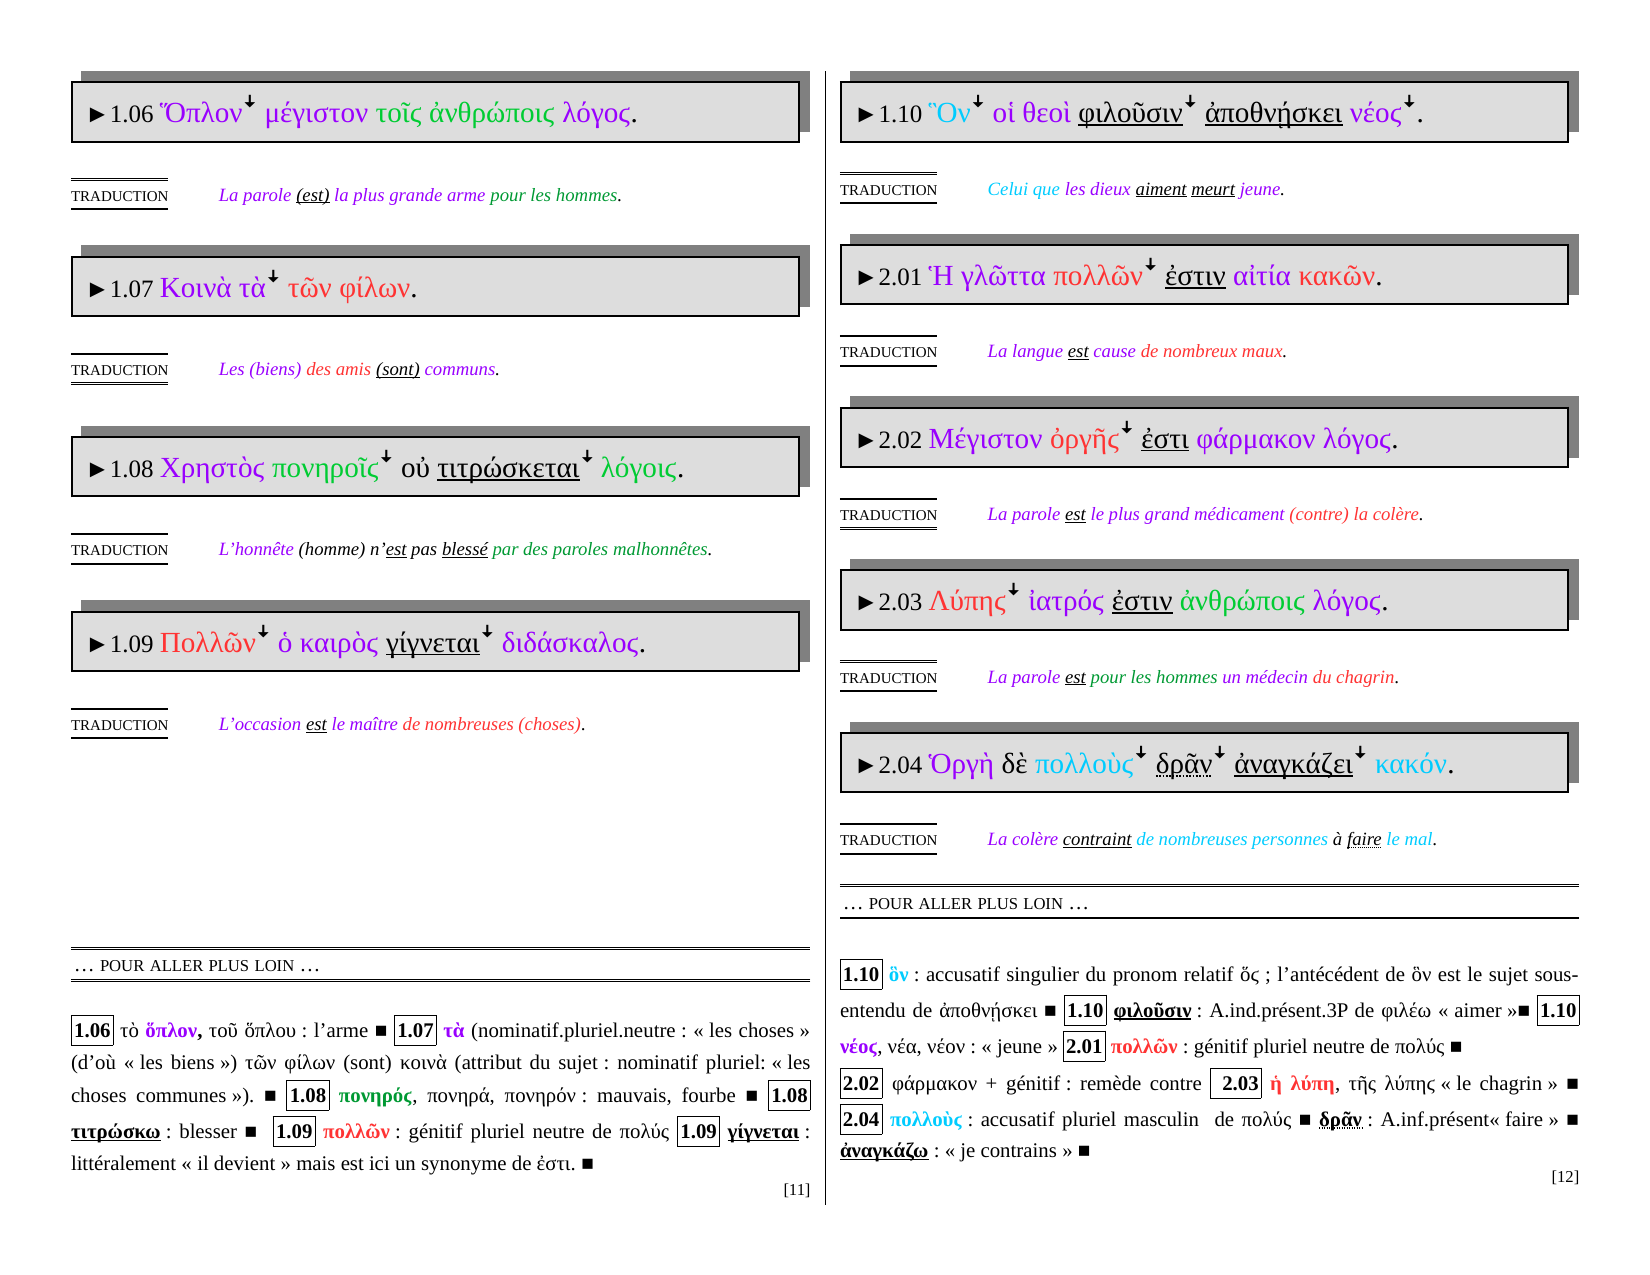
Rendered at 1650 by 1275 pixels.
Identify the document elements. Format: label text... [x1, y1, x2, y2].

text traduction La parole est pour les hommes un médecin du chagrin. [840, 660, 1579, 692]
text traduction La parole (est) la plus grande arme pour les hommes. [71, 178, 810, 210]
text [12] [840, 1167, 1579, 1186]
text 1.10 ὃν : accusatif singulier du pronom relatif ὅϛ ; l’antécédent de ὃν est le sujet sous-entendu de ἀποθνῄσκει ■ 1.10 φιλοῦσιν : A.ind.présent.3P de φιλέω « aimer »■ 1.10 νέοϛ, νέα, νέον : « jeune » 2.01 Πολλῶν : génitif pluriel neutre de πολύς ■ [840, 958, 1579, 1061]
text [11] [71, 1180, 810, 1199]
text traduction La langue est cause de nombreux maux. [840, 335, 1579, 367]
text traduction L’occasion est le maître de nombreuses (choses). [71, 708, 810, 739]
text ►1.07 Κοινὰ τὰꜜ τῶν φίλων. [73, 258, 798, 315]
text ►1.09 Πολλῶνꜜ ὁ καιρὸϛ γίγνεταιꜜ διδάσκαλοϛ. [73, 613, 798, 670]
text … pour aller plus loin … [840, 887, 1579, 917]
text ►1.10 ὃνꜜ οἱ θεοὶ φιλοῦσινꜜ ἀποθνῄσκει νέοϛꜜ. [842, 83, 1567, 141]
text ►2.02 Μέγιστον ὀργῆϛꜜ ἐστι φάρμακον λόγοϛ. [842, 409, 1567, 466]
text ►2.03 Λύπηϛꜜ ἰατρόϛ ἐστιν ἀνθρώποιϛ λόγοϛ. [842, 571, 1567, 629]
text ►2.01 ἡ γλῶττα πολλῶνꜜ ἐστιν αἰτία κακῶν. [842, 246, 1567, 303]
text traduction Celui que les dieux aiment meurt jeune. [840, 172, 1579, 204]
text traduction L’honnête (homme) n’est pas blessé par des paroles malhonnêtes. [71, 533, 810, 565]
text ►2.04 ὁργὴ δὲ πολλοὺϛꜜ δρᾶνꜜ ἀναγκάζειꜜ κακόν. [842, 734, 1567, 791]
text traduction La parole est le plus grand médicament (contre) la colère. [840, 498, 1579, 530]
text 1.06 τὸ ὅπλον, τοῦ ὅπλου : l’arme ■ 1.07 τὰ (nominatif.pluriel.neutre : « les choses » (d’où « les biens ») τῶν φίλων (sont) Κοινὰ (attribut du sujet : nominatif pluriel: « les choses communes »). ■ 1.08 πονηρόϛ, πονηρά, πονηρόν : mauvais, fourbe ■ 1.08 τιτρώσκω : blesser ■ 1.09 Πολλῶν : génitif pluriel neutre de πολύς 1.09 γίγνεται : littéralement « il devient » mais est ici un synonyme de ἐστι. ■ [71, 1015, 810, 1175]
text traduction La colère contraint de nombreuses personnes à faire le mal. [840, 823, 1579, 855]
text ►1.06 ὅπλονꜜ μέγιστον τοῖϛ ἀνθρώποιϛ λόγοϛ. [73, 83, 798, 141]
text 2.02 φάρμακον + génitif : remède contre 2.03 ἡ Λύπη, τῆς Λύπηϛ « le chagrin » ■ 2.04 πολλοὺϛ : accusatif pluriel masculin de πολύς ■ δρᾶν : A.inf.présent« faire » ■ ἀναγκάζω : « je contrains » ■ [840, 1067, 1579, 1162]
text … pour aller plus loin … [71, 950, 810, 979]
text ►1.08 Χρηστὸϛ πονηροῖϛꜜ οὐ τιτρώσκεταιꜜ λόγοιϛ. [73, 438, 798, 495]
text traduction Les (biens) des amis (sont) communs. [71, 353, 810, 385]
